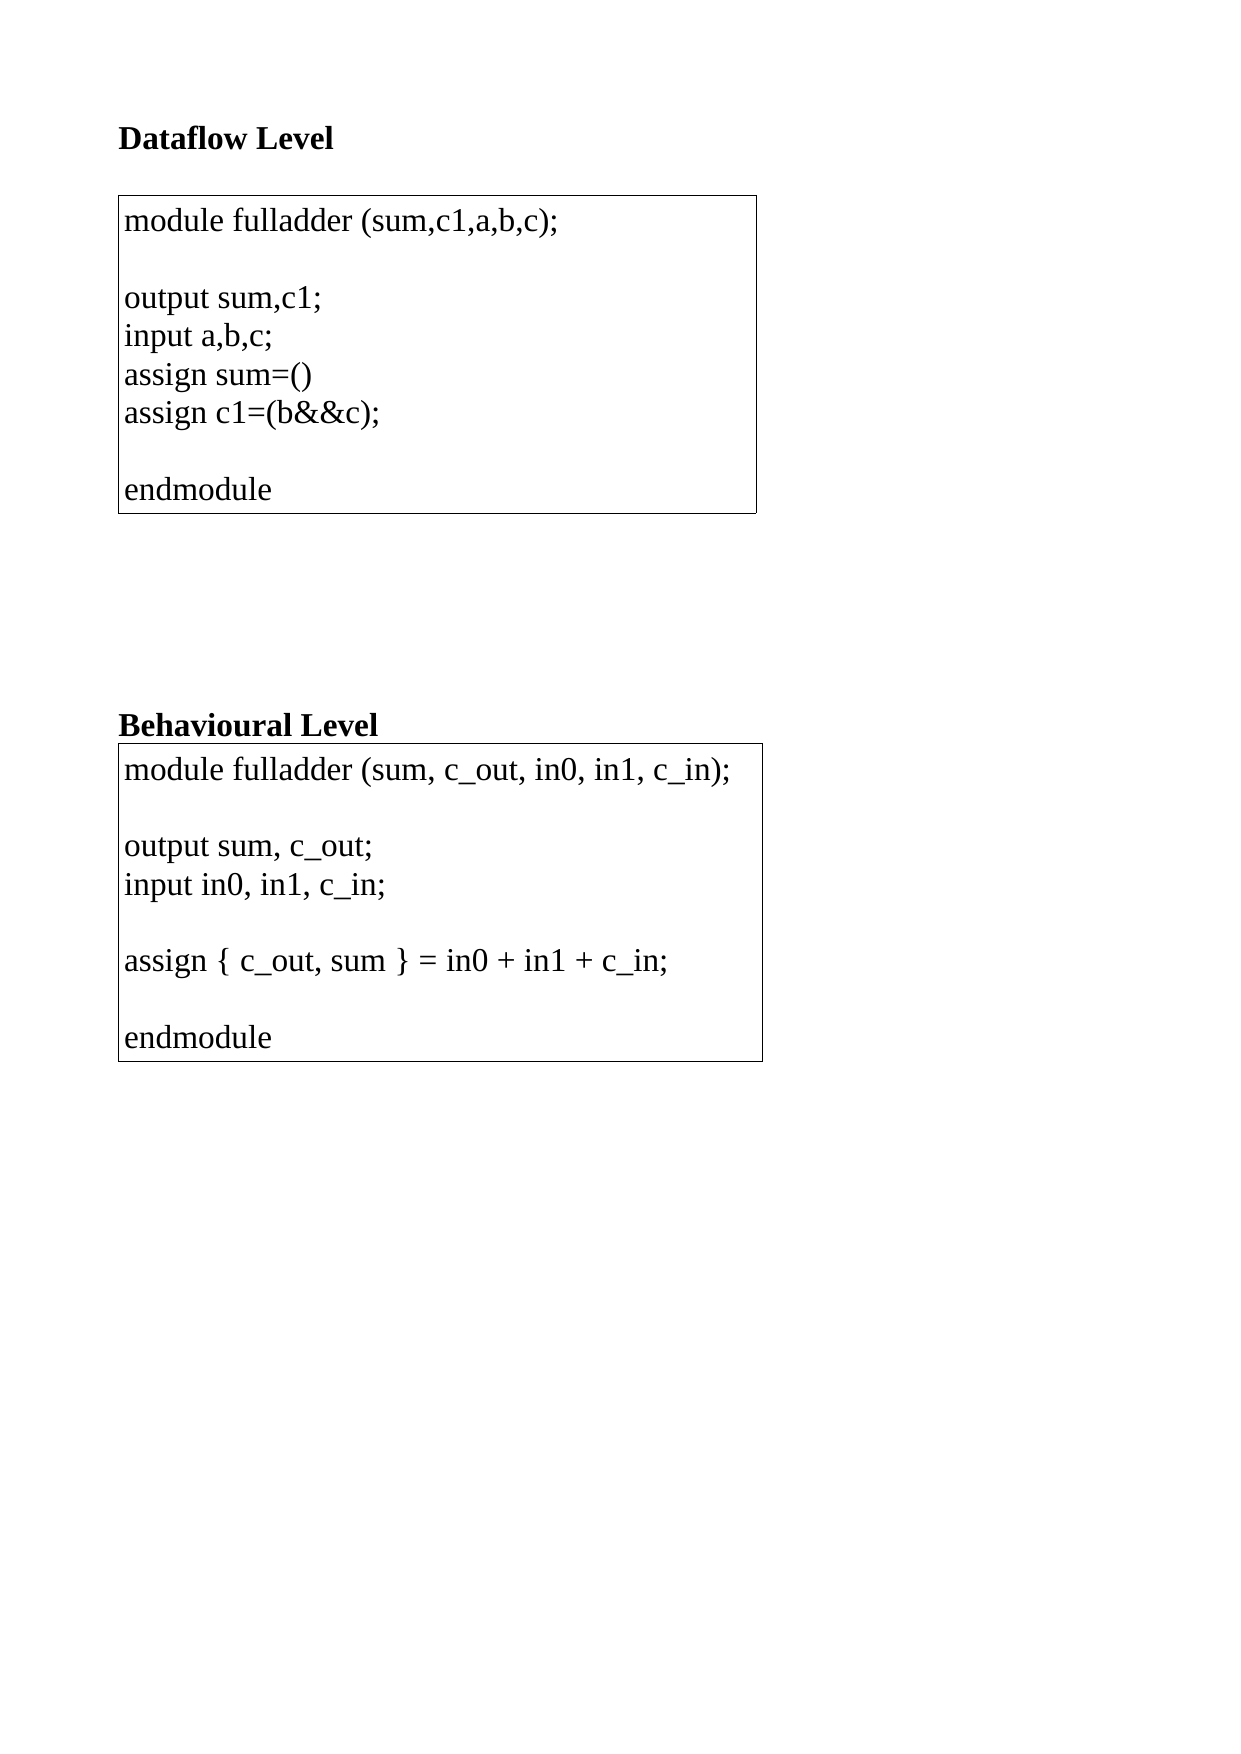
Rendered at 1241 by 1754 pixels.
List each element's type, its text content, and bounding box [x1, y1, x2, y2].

table_header module fulladder (sum, c_out, in0, in1, c_in); output sum, c_out; input in0, in1, c_in; assign { c_out, sum } = in0 + in1 + c_in; endmodule [119, 744, 762, 1061]
table_header module fulladder (sum,c1,a,b,c); output sum,c1; input a,b,c; assign sum=() assign c1=(b&&c); endmodule [119, 196, 756, 513]
text Behavioural Level [118, 705, 1122, 743]
text Dataflow Level [118, 118, 1122, 156]
